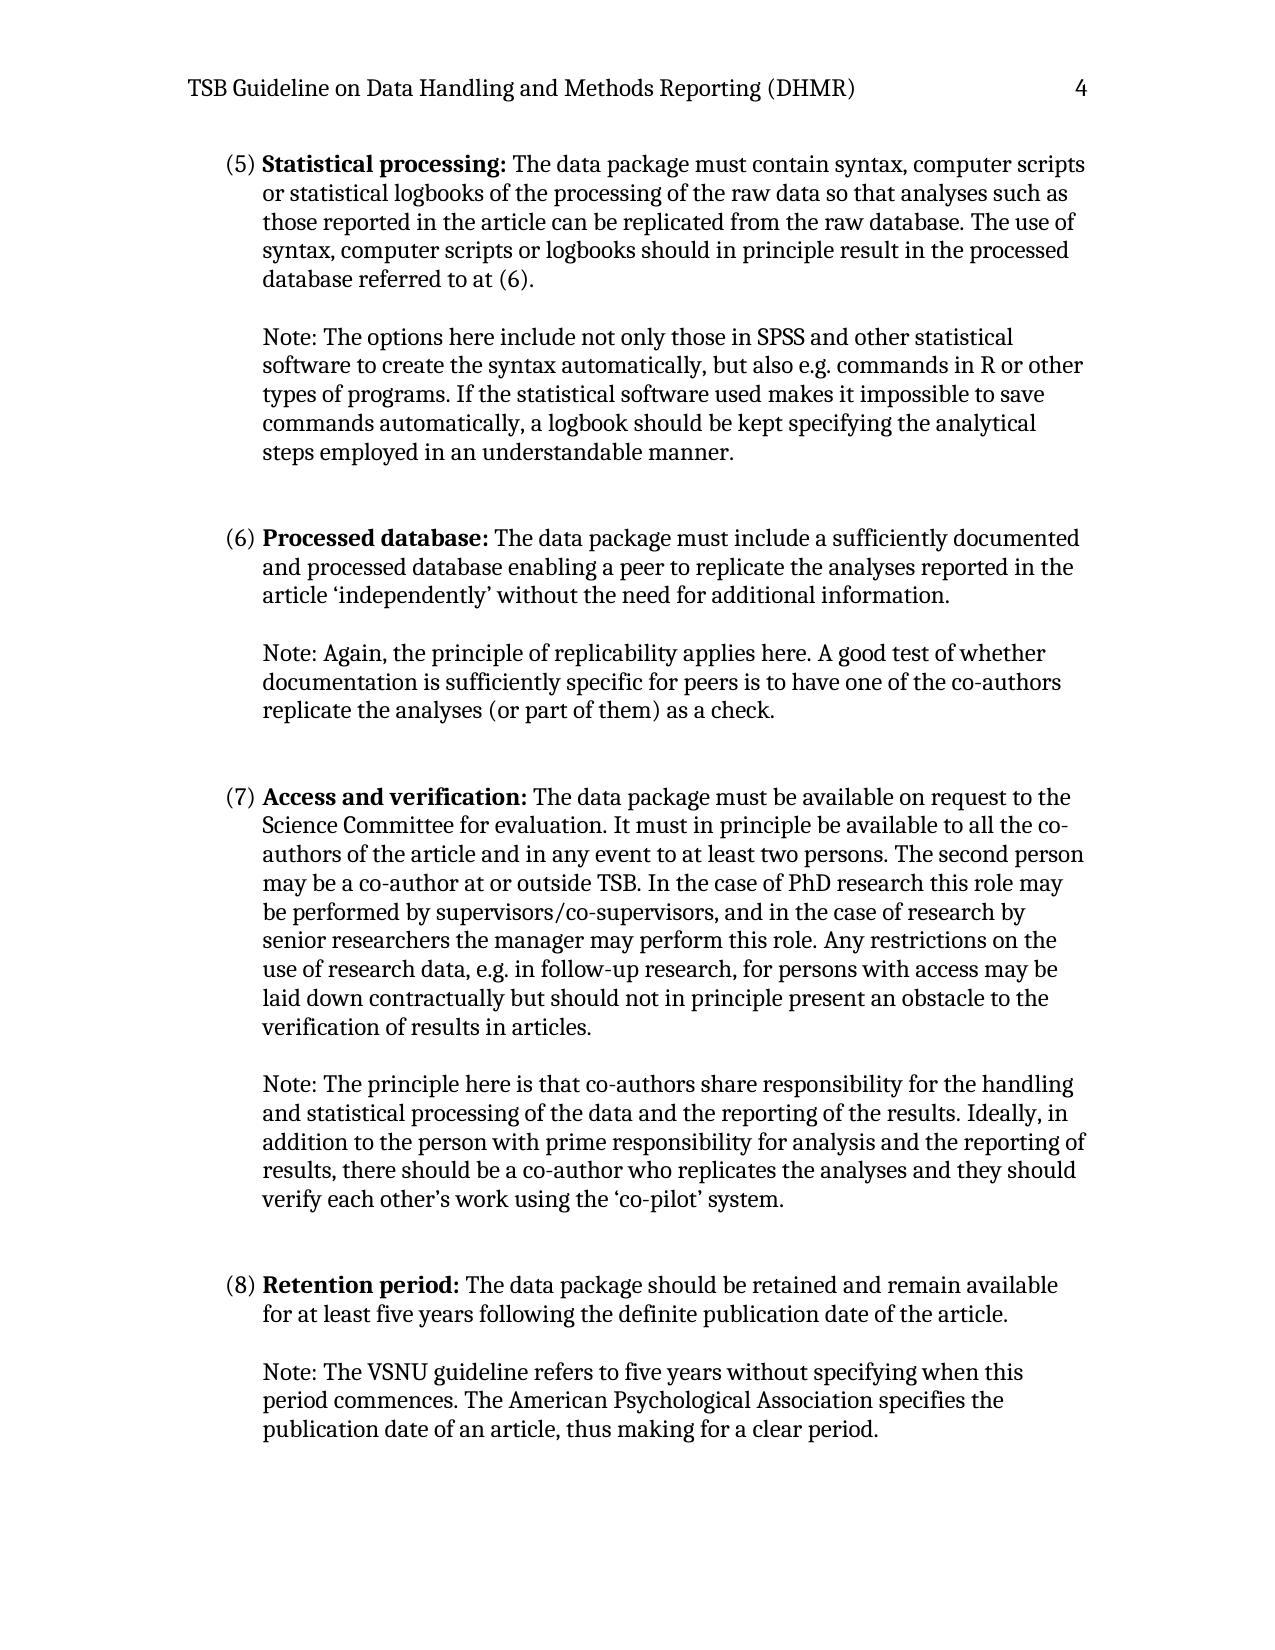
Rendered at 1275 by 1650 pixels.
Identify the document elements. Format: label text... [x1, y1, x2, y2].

list Processed database: The data package must include a sufficiently documented and processed database enabling a peer to replicate the analyses reported in the article ‘independently’ without the need for additional information. Note: Again, the principle of replicability applies here. A good test of whether documentation is sufficiently specific for peers is to have one of the co-authors replicate the analyses (or part of them) as a check. [225, 524, 1087, 782]
list Statistical processing: The data package must contain syntax, computer scripts or statistical logbooks of the processing of the raw data so that analyses such as those reported in the article can be replicated from the raw database. The use of syntax, computer scripts or logbooks should in principle result in the processed database referred to at (6). Note: The options here include not only those in SPSS and other statistical software to create the syntax automatically, but also e.g. commands in R or other types of programs. If the statistical software used makes it impossible to save commands automatically, a logbook should be kept specifying the analytical steps employed in an understandable manner. [225, 150, 1087, 524]
list Access and verification: The data package must be available on request to the Science Committee for evaluation. It must in principle be available to all the co-authors of the article and in any event to at least two persons. The second person may be a co-author at or outside TSB. In the case of PhD research this role may be performed by supervisors/co-supervisors, and in the case of research by senior researchers the manager may perform this role. Any restrictions on the use of research data, e.g. in follow-up research, for persons with access may be laid down contractually but should not in principle present an obstacle to the verification of results in articles. Note: The principle here is that co-authors share responsibility for the handling and statistical processing of the data and the reporting of the results. Ideally, in addition to the person with prime responsibility for analysis and the reporting of results, there should be a co-author who replicates the analyses and they should verify each other’s work using the ‘co-pilot’ system. [225, 782, 1087, 1271]
list Retention period: The data package should be retained and remain available for at least five years following the definite publication date of the article. Note: The VSNU guideline refers to five years without specifying when this period commences. The American Psychological Association specifies the publication date of an article, thus making for a clear period. [225, 1271, 1087, 1444]
